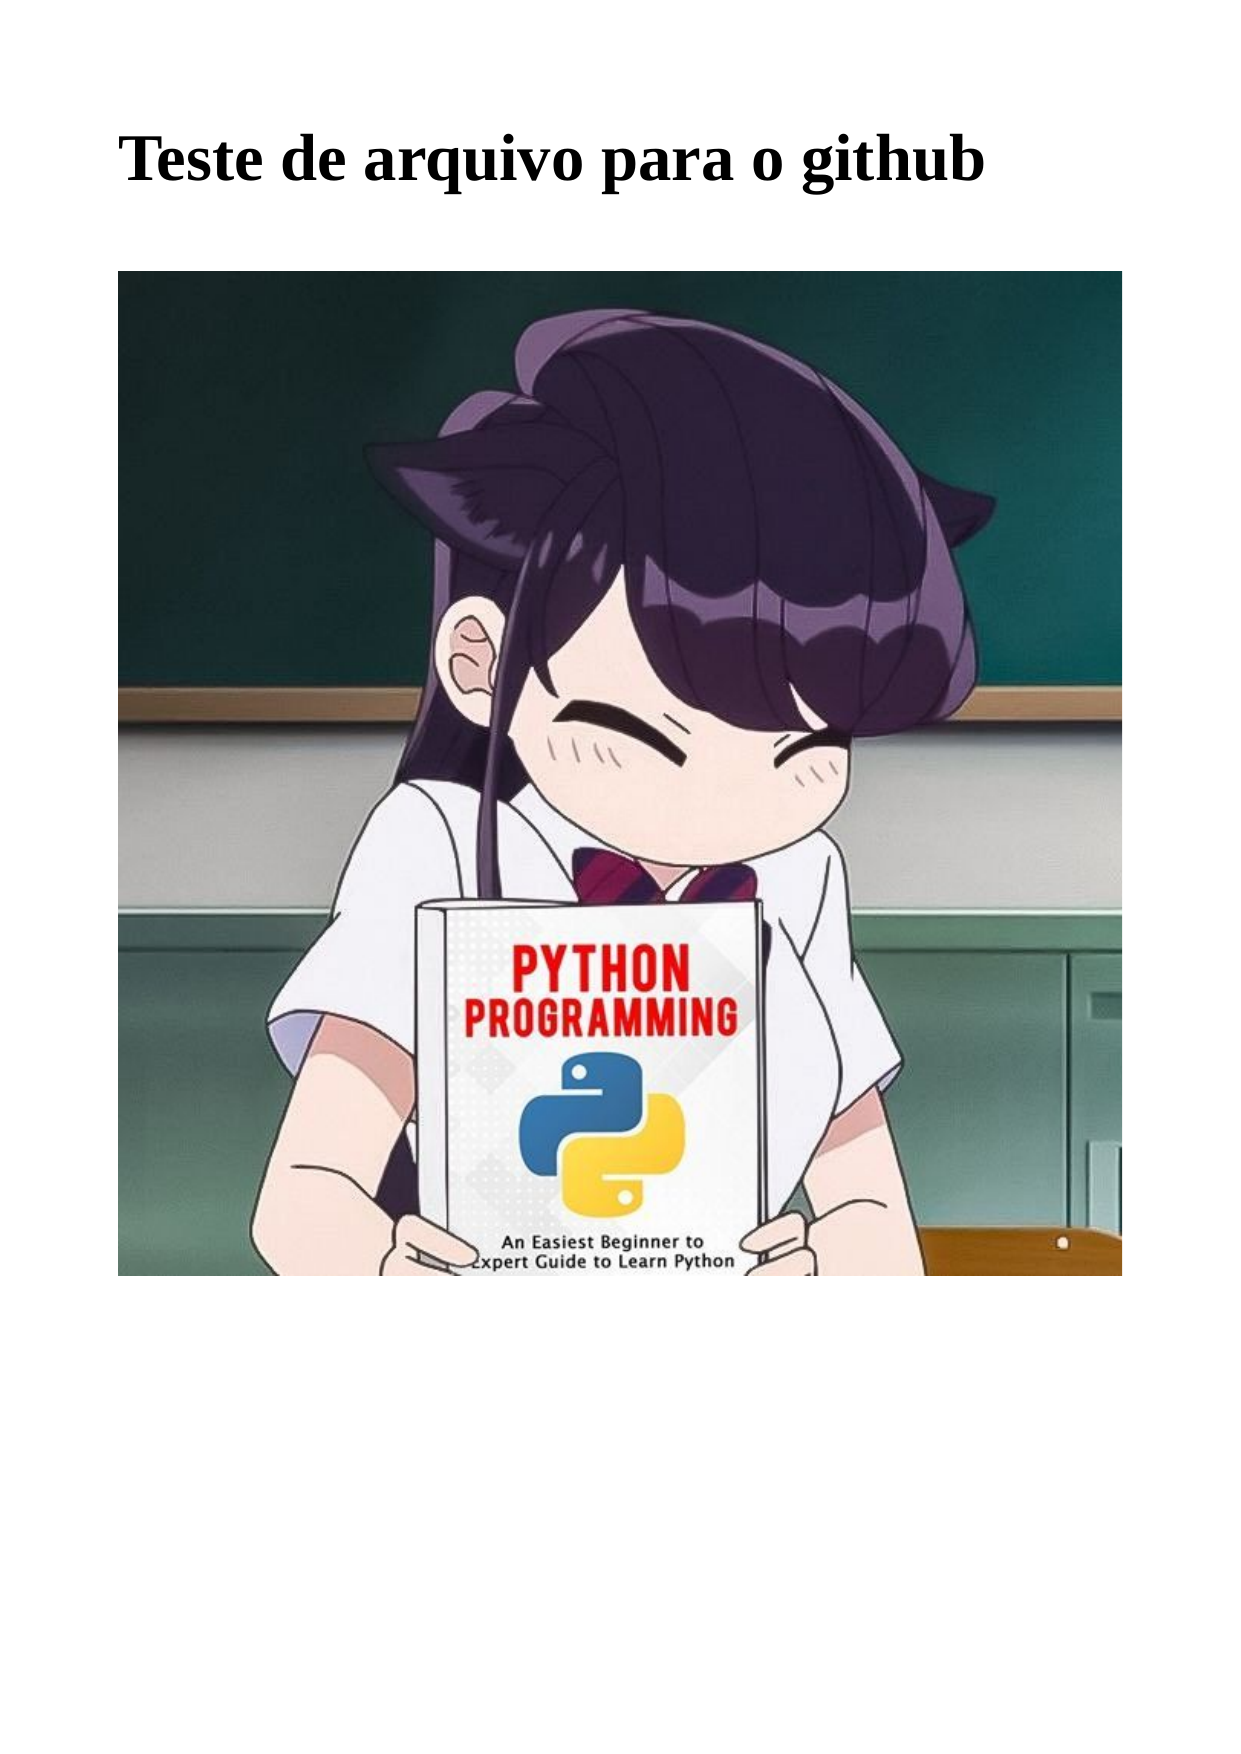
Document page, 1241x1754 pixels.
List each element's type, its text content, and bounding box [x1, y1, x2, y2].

text Teste de arquivo para o github [118, 118, 1122, 195]
picture [118, 271, 1123, 1276]
